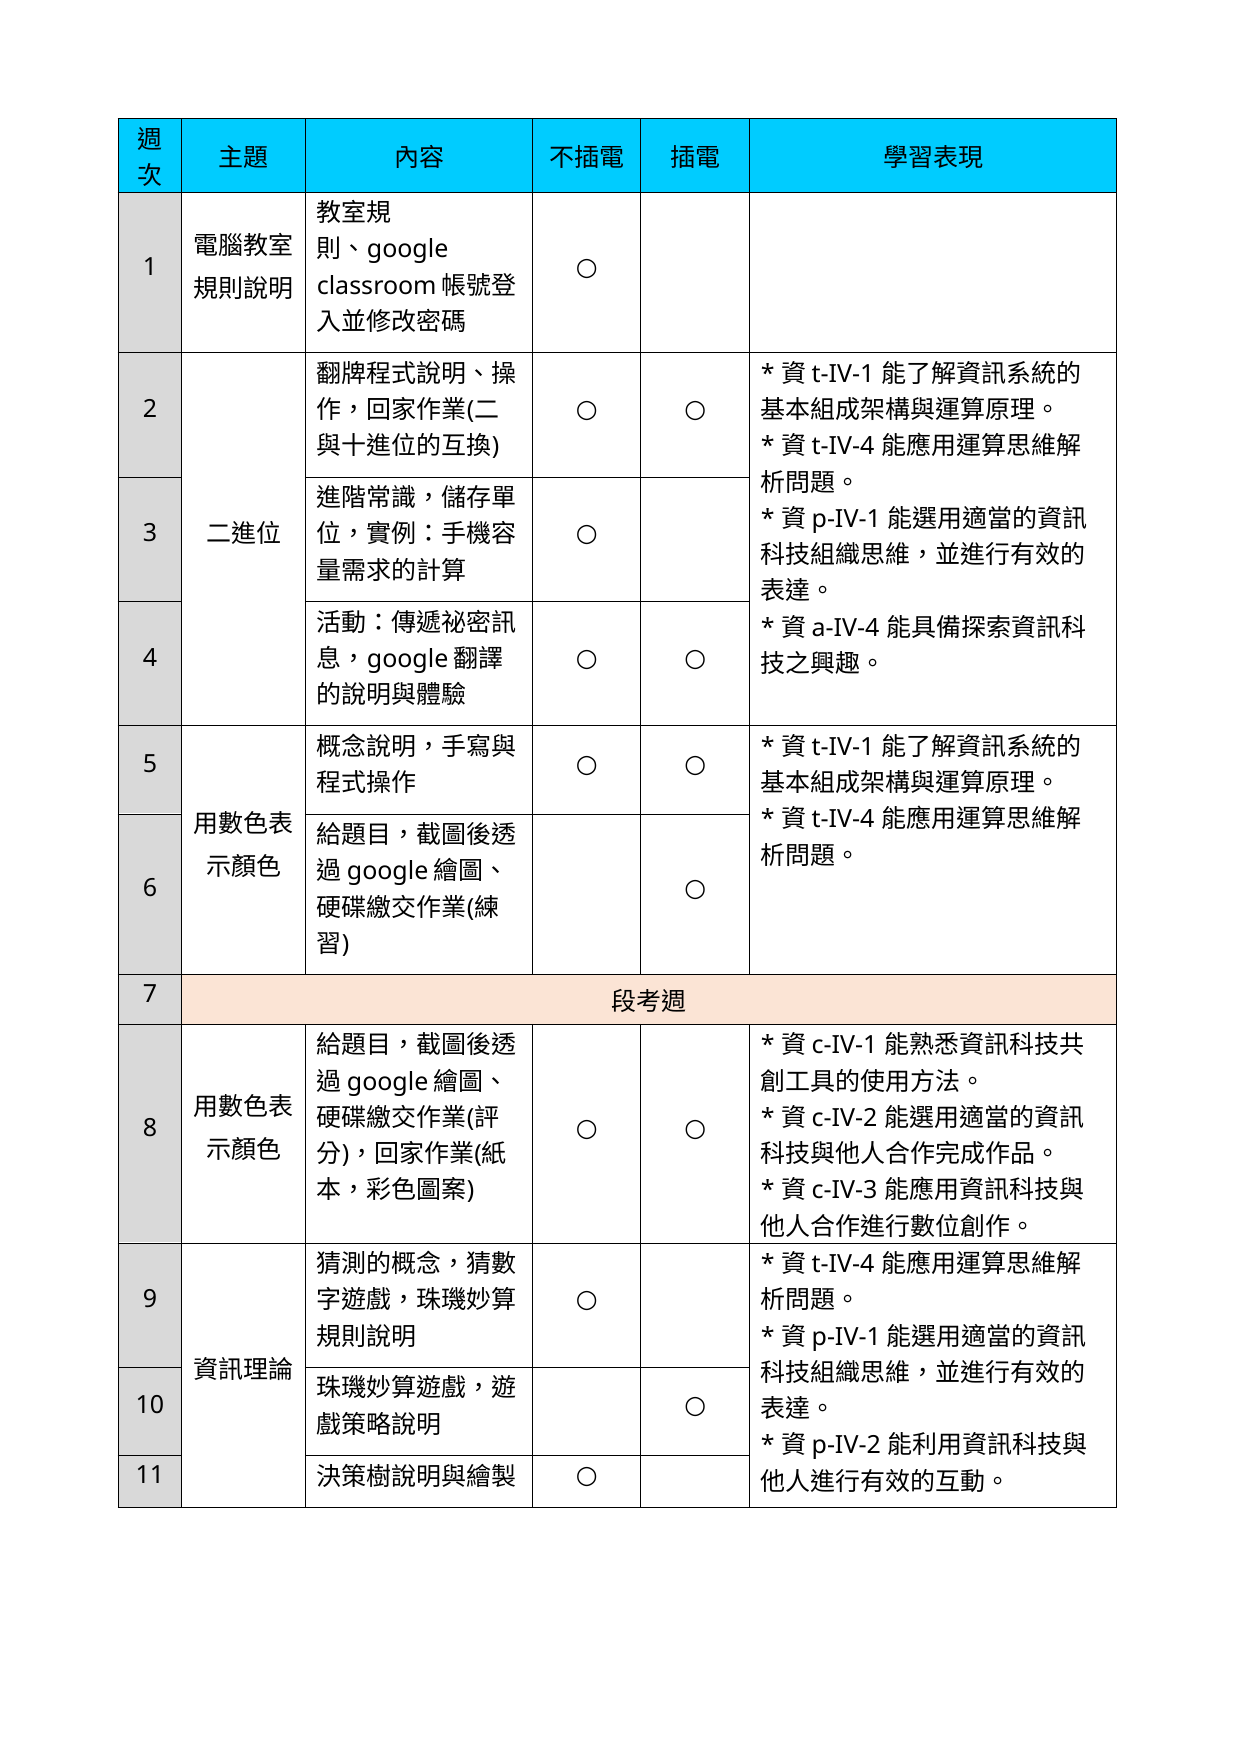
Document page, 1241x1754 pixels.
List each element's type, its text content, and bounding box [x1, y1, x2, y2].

table_cell ○ [533, 1244, 640, 1367]
table_cell 11 [119, 1456, 181, 1507]
table_cell 電腦教室規則說明 [182, 193, 305, 352]
table_cell [641, 478, 749, 601]
table_cell * 資 t-IV-1 能了解資訊系統的基本組成架構與運算原理。 * 資 t-IV-4 能應用運算思維解析問題。 * 資 p-IV-1 能選用適當的資訊科技組織思維，並進行有效的表達。 * 資 a-IV-4 能具備探索資訊科技之興趣。 [750, 353, 1116, 725]
table_cell ○ [533, 193, 640, 352]
table_cell 決策樹說明與繪製 [306, 1456, 532, 1507]
table_cell 用數色表示顏色 [182, 726, 305, 974]
table_cell 3 [119, 478, 181, 601]
table_cell [641, 1244, 749, 1367]
table_header 主題 [182, 119, 305, 192]
table_cell 二進位 [182, 353, 305, 725]
table_cell 用數色表示顏色 [182, 1025, 305, 1242]
table_cell 2 [119, 353, 181, 477]
table_cell [533, 815, 640, 974]
table_cell ○ [533, 478, 640, 601]
table_cell ○ [533, 602, 640, 725]
table_cell 5 [119, 726, 181, 813]
table_cell * 資 c-IV-1 能熟悉資訊科技共創工具的使用方法。 * 資 c-IV-2 能選用適當的資訊科技與他人合作完成作品。 * 資 c-IV-3 能應用資訊科技與他人合作進行數位創作。 [750, 1025, 1116, 1242]
table_cell ○ [533, 1456, 640, 1507]
table_cell 猜測的概念，猜數字遊戲，珠璣妙算規則說明 [306, 1244, 532, 1367]
table_cell 1 [119, 193, 181, 352]
table_cell 進階常識，儲存單位，實例：手機容量需求的計算 [306, 478, 532, 601]
table_cell 資訊理論 [182, 1244, 305, 1507]
table_header 學習表現 [750, 119, 1116, 192]
table_cell 翻牌程式說明、操作，回家作業(二與十進位的互換) [306, 353, 532, 477]
table_cell 珠璣妙算遊戲，遊戲策略說明 [306, 1368, 532, 1455]
table_cell [641, 1456, 749, 1507]
table_cell 教室規則、google classroom帳號登入並修改密碼 [306, 193, 532, 352]
table_cell ○ [533, 726, 640, 813]
table_header 插電 [641, 119, 749, 192]
table_cell 6 [119, 815, 181, 974]
table_cell 概念說明，手寫與程式操作 [306, 726, 532, 813]
table_header 週次 [119, 119, 181, 192]
table_cell 4 [119, 602, 181, 725]
table_cell 8 [119, 1025, 181, 1242]
table_cell ○ [641, 726, 749, 813]
table_cell [533, 1368, 640, 1455]
table_cell 給題目，截圖後透過google繪圖、硬碟繳交作業(練習) [306, 815, 532, 974]
table_cell 活動：傳遞祕密訊息，google翻譯的說明與體驗 [306, 602, 532, 725]
table_cell [641, 193, 749, 352]
table_cell 7 [119, 975, 181, 1024]
table_cell ○ [533, 1025, 640, 1242]
table_cell 10 [119, 1368, 181, 1455]
table_cell ○ [641, 1025, 749, 1242]
table_cell [750, 193, 1116, 352]
table_cell ○ [641, 1368, 749, 1455]
table_cell ○ [641, 353, 749, 477]
table_cell ○ [641, 815, 749, 974]
table_header 內容 [306, 119, 532, 192]
table_cell * 資 t-IV-4 能應用運算思維解析問題。 * 資 p-IV-1能選用適當的資訊科技組織思維，並進行有效的表達。 * 資 p-IV-2 能利用資訊科技與他人進行有效的互動。 [750, 1244, 1116, 1507]
table_header 不插電 [533, 119, 640, 192]
table_cell ○ [641, 602, 749, 725]
table_cell * 資 t-IV-1 能了解資訊系統的基本組成架構與運算原理。 * 資 t-IV-4 能應用運算思維解析問題。 [750, 726, 1116, 974]
table_cell 9 [119, 1244, 181, 1367]
table_cell ○ [533, 353, 640, 477]
table_cell 段考週 [182, 975, 1116, 1024]
table_cell 給題目，截圖後透過google繪圖、硬碟繳交作業(評分)，回家作業(紙本，彩色圖案) [306, 1025, 532, 1242]
